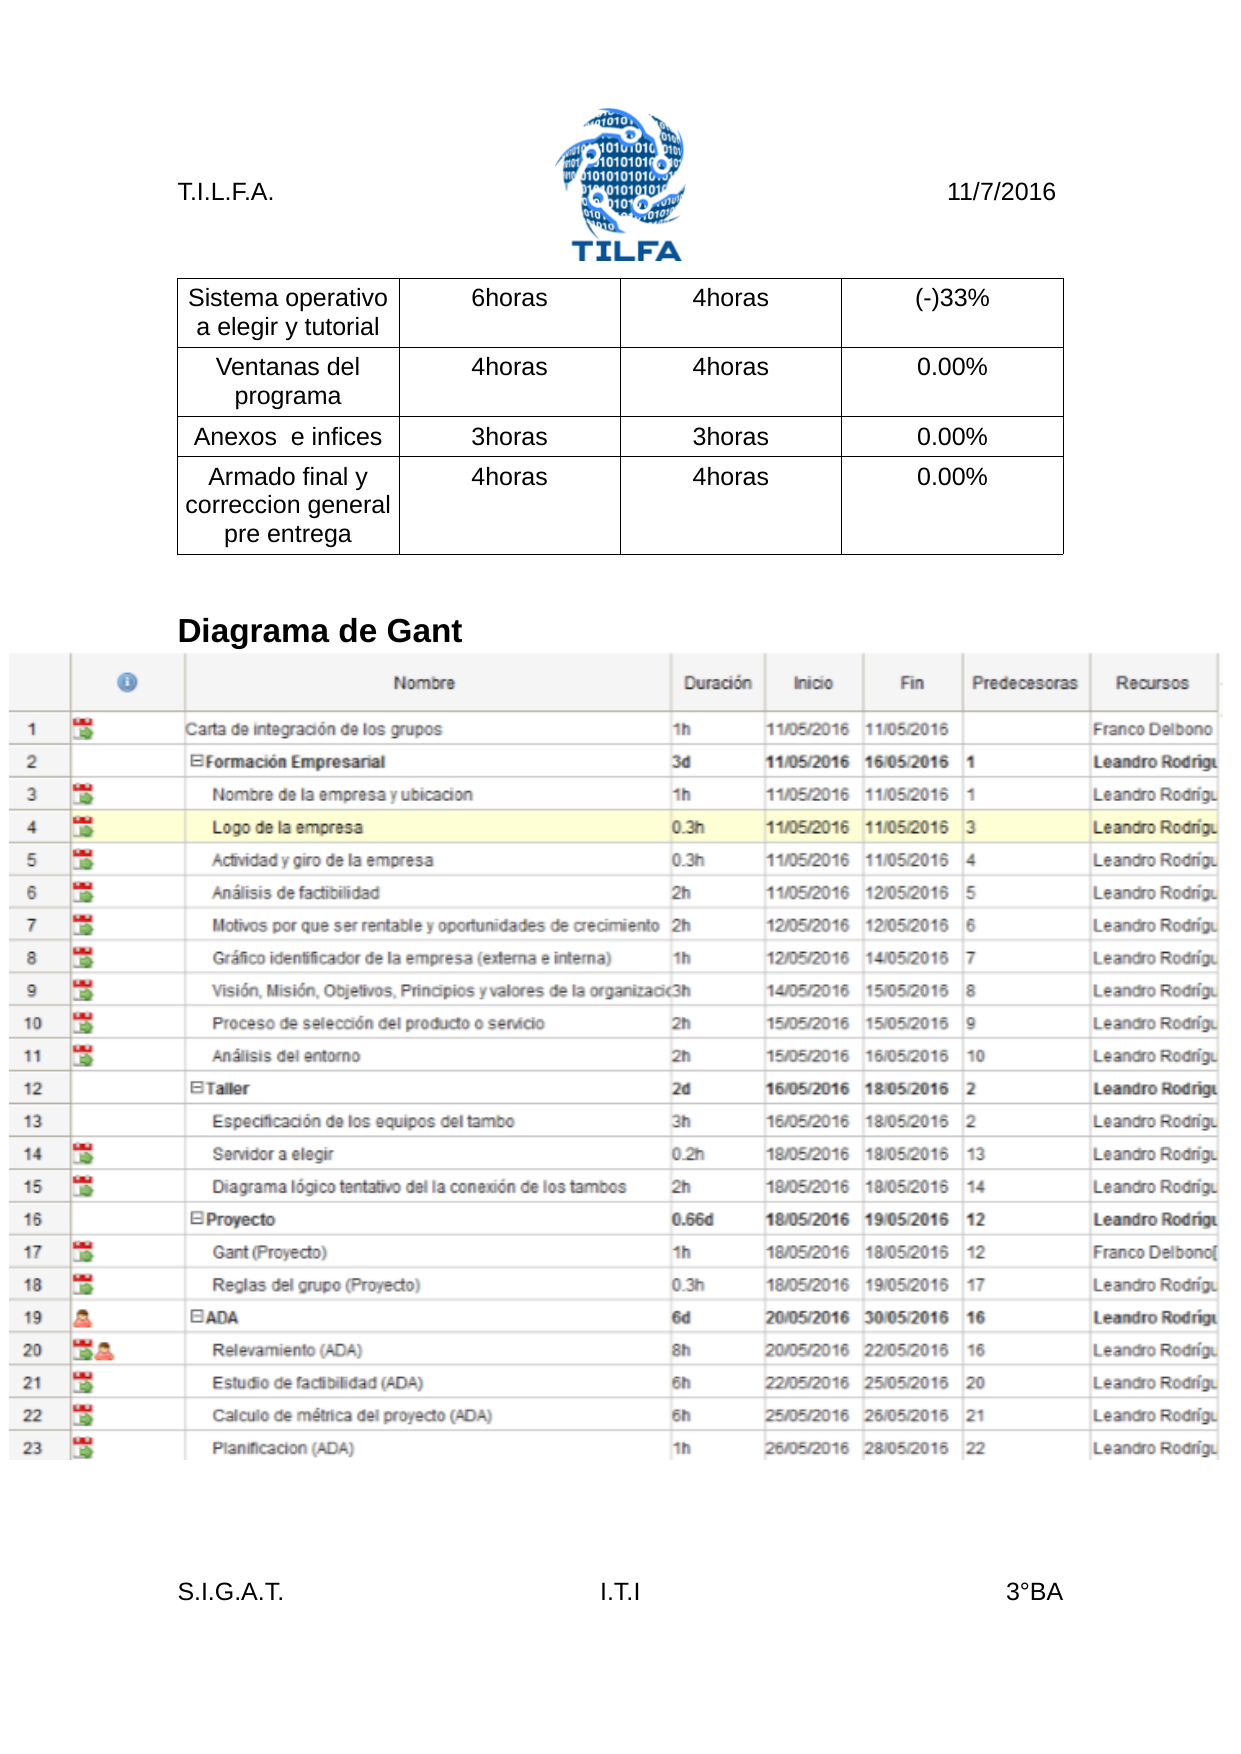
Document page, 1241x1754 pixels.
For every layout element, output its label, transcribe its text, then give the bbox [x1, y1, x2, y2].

table_cell 3horas [400, 417, 620, 456]
table_cell Sistema operativo a elegir y tutorial [178, 279, 399, 347]
table_cell 4horas [621, 457, 841, 554]
table_cell 0,00% [842, 457, 1063, 554]
picture [554, 108, 687, 261]
text Diagrama de Gant [177, 611, 1063, 650]
table_cell Armado final y correccion general pre entrega [178, 457, 399, 554]
table_cell Ventanas del programa [178, 348, 399, 416]
table_cell 4horas [621, 279, 841, 347]
table_cell Anexos e infices [178, 417, 399, 456]
table_cell (-)33% [842, 279, 1063, 347]
table_cell 4horas [400, 457, 620, 554]
table_cell 6horas [400, 279, 620, 347]
table_cell 3horas [621, 417, 841, 456]
table_cell 4horas [621, 348, 841, 416]
table_cell 0,00% [842, 348, 1063, 416]
table_cell 0,00% [842, 417, 1063, 456]
table_cell 4horas [400, 348, 620, 416]
